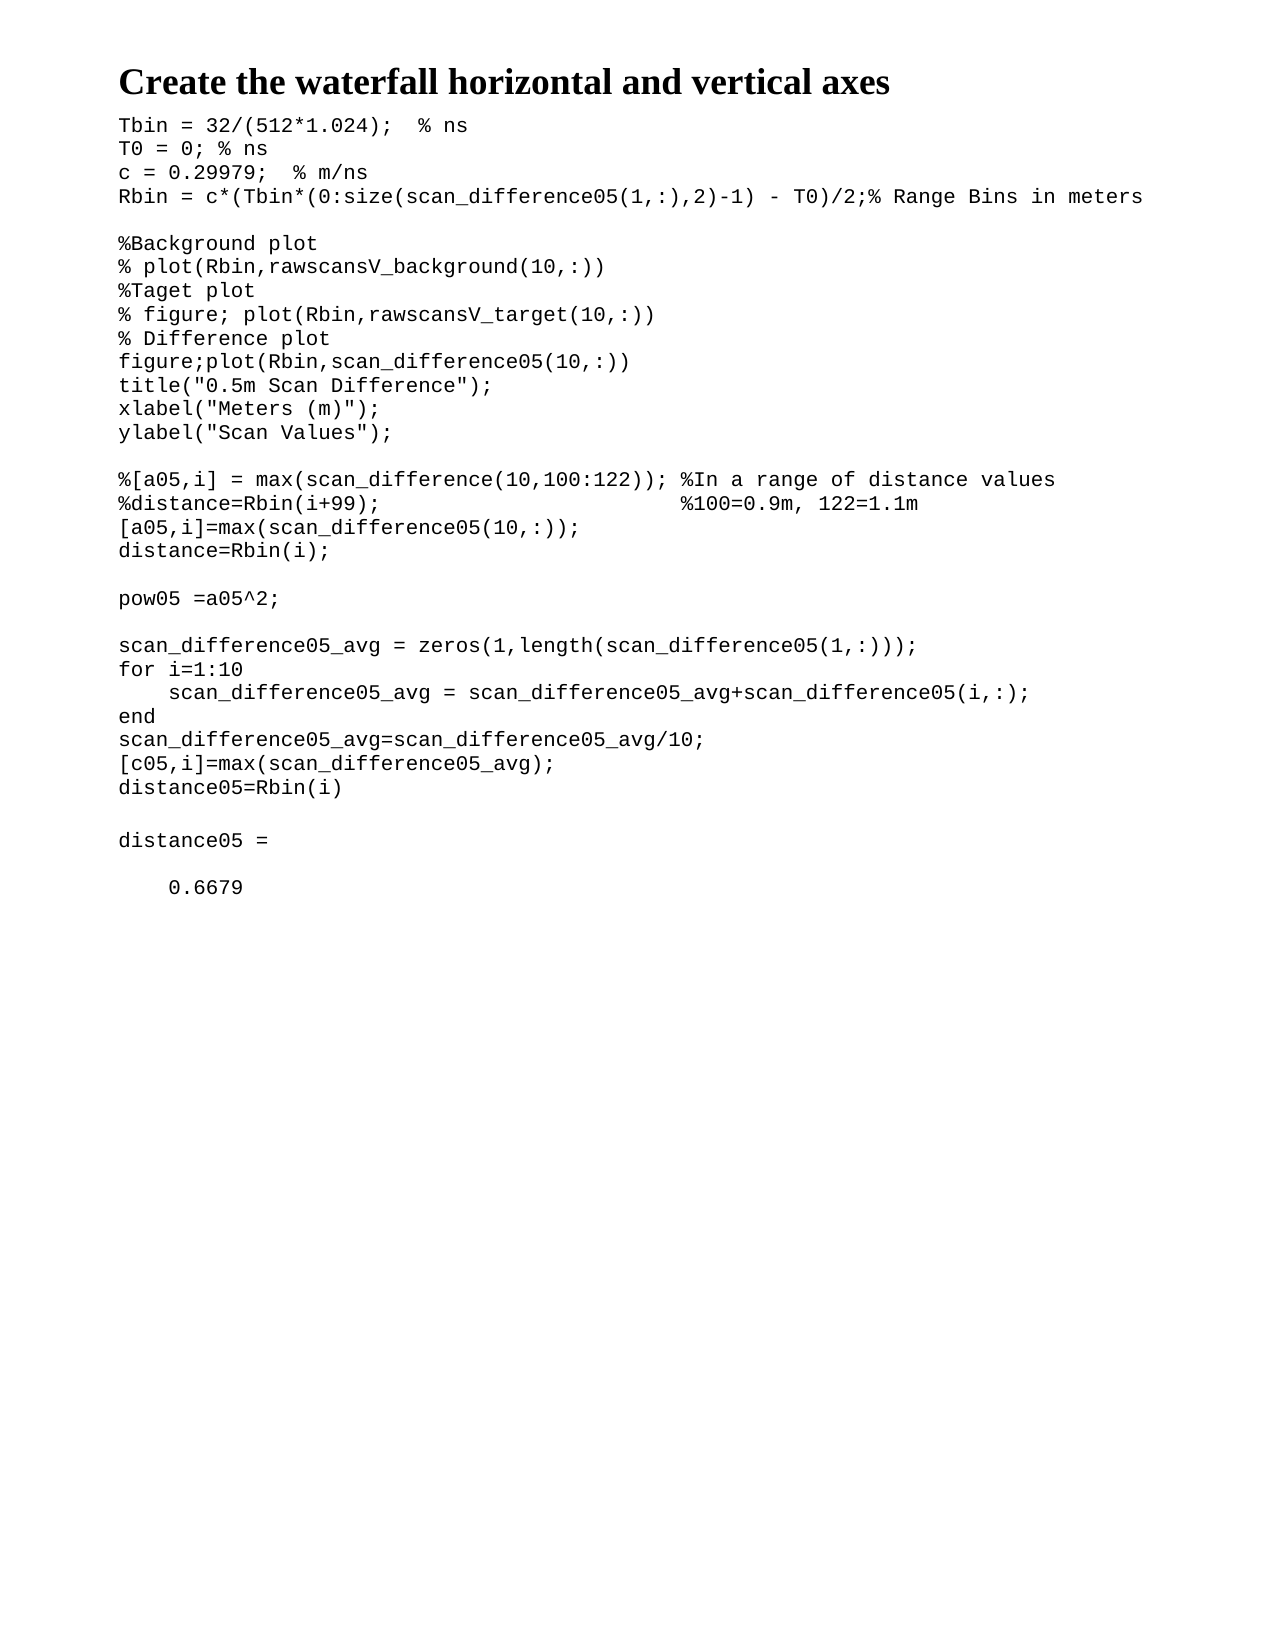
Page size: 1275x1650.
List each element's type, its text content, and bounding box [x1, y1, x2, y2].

text distance05=Rbin(i) [118, 777, 1216, 800]
text % plot(Rbin,rawscansV_background(10,:)) [118, 257, 1216, 280]
text 0.6679 [118, 877, 1216, 901]
text distance05 = [118, 830, 1216, 853]
text [a05,i]=max(scan_difference05(10,:)); [118, 517, 1216, 540]
text for i=1:10 [118, 658, 1216, 682]
text % figure; plot(Rbin,rawscansV_target(10,:)) [118, 304, 1216, 327]
text ylabel("Scan Values"); [118, 422, 1216, 446]
text xlabel("Meters (m)"); [118, 398, 1216, 422]
text scan_difference05_avg = scan_difference05_avg+scan_difference05(i,:); [118, 682, 1216, 706]
text c = 0.29979; % m/ns [118, 162, 1216, 186]
text Rbin = c*(Tbin*(0:size(scan_difference05(1,:),2)-1) - T0)/2;% Range Bins in meters [118, 186, 1216, 209]
text end [118, 706, 1216, 729]
text Tbin = 32/(512*1.024); % ns [118, 115, 1216, 138]
text T0 = 0; % ns [118, 138, 1216, 162]
text %distance=Rbin(i+99); %100=0.9m, 122=1.1m [118, 493, 1216, 517]
subtitle Create the waterfall horizontal and vertical axes [118, 59, 1216, 102]
text [c05,i]=max(scan_difference05_avg); [118, 753, 1216, 777]
text title("0.5m Scan Difference"); [118, 375, 1216, 398]
text % Difference plot [118, 327, 1216, 351]
text scan_difference05_avg=scan_difference05_avg/10; [118, 729, 1216, 753]
text pow05 =a05^2; [118, 588, 1216, 611]
text scan_difference05_avg = zeros(1,length(scan_difference05(1,:))); [118, 635, 1216, 658]
text distance=Rbin(i); [118, 540, 1216, 564]
text %Background plot [118, 233, 1216, 257]
text figure;plot(Rbin,scan_difference05(10,:)) [118, 351, 1216, 375]
text %[a05,i] = max(scan_difference(10,100:122)); %In a range of distance values [118, 469, 1216, 493]
text %Taget plot [118, 280, 1216, 304]
